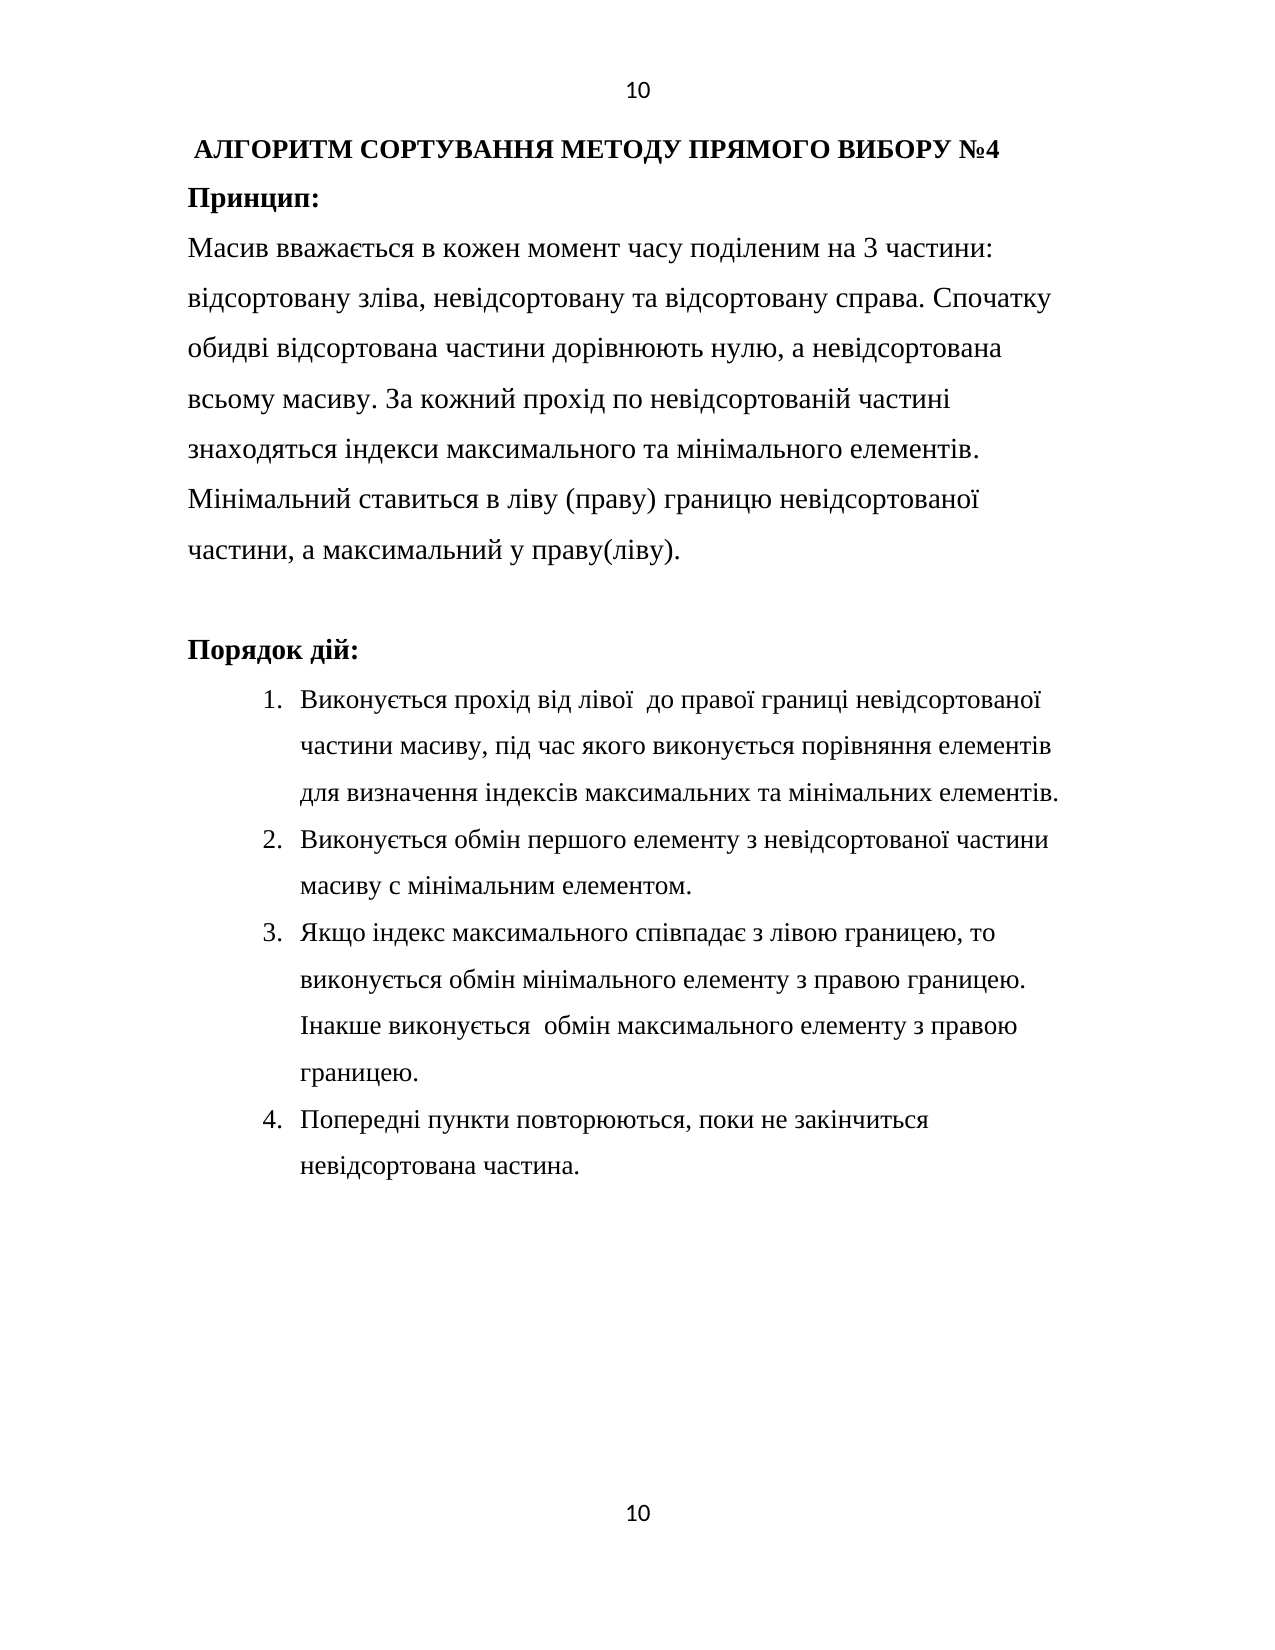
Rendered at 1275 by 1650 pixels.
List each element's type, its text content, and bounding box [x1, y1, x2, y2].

list Якщо індекс максимального співпадає з лівою границею, то виконується обмін мінімального елементу з правою границею. Інакше виконується обмін максимального елементу з правою границею. [262, 916, 1087, 1087]
text Порядок дій: [187, 632, 1087, 666]
list Виконується обмін першого елементу з невідсортованої частини масиву с мінімальним елементом. [262, 823, 1087, 901]
text АЛГОРИТМ СОРТУВАННЯ МЕТОДУ ПРЯМОГО ВИБОРУ №4 [187, 133, 1006, 164]
text Масив вважається в кожен момент часу поділеним на 3 частини: відсортовану зліва, невідсортовану та відсортовану справа. Спочатку обидві відсортована частини дорівнюють нулю, а невідсортована всьому масиву. За кожний прохід по невідсортованій частині знаходяться індекси максимального та мінімального елементів. Мінімальний ставиться в ліву (праву) границю невідсортованої частини, а максимальний у праву(ліву). [187, 230, 1087, 565]
text Принцип: [187, 180, 1087, 213]
list Виконується прохід від лівої до правої границі невідсортованої частини масиву, під час якого виконується порівняння елементів для визначення індексів максимальних та мінімальних елементів. [262, 683, 1087, 807]
list Попередні пункти повторюються, поки не закінчиться невідсортована частина. [262, 1103, 1087, 1181]
